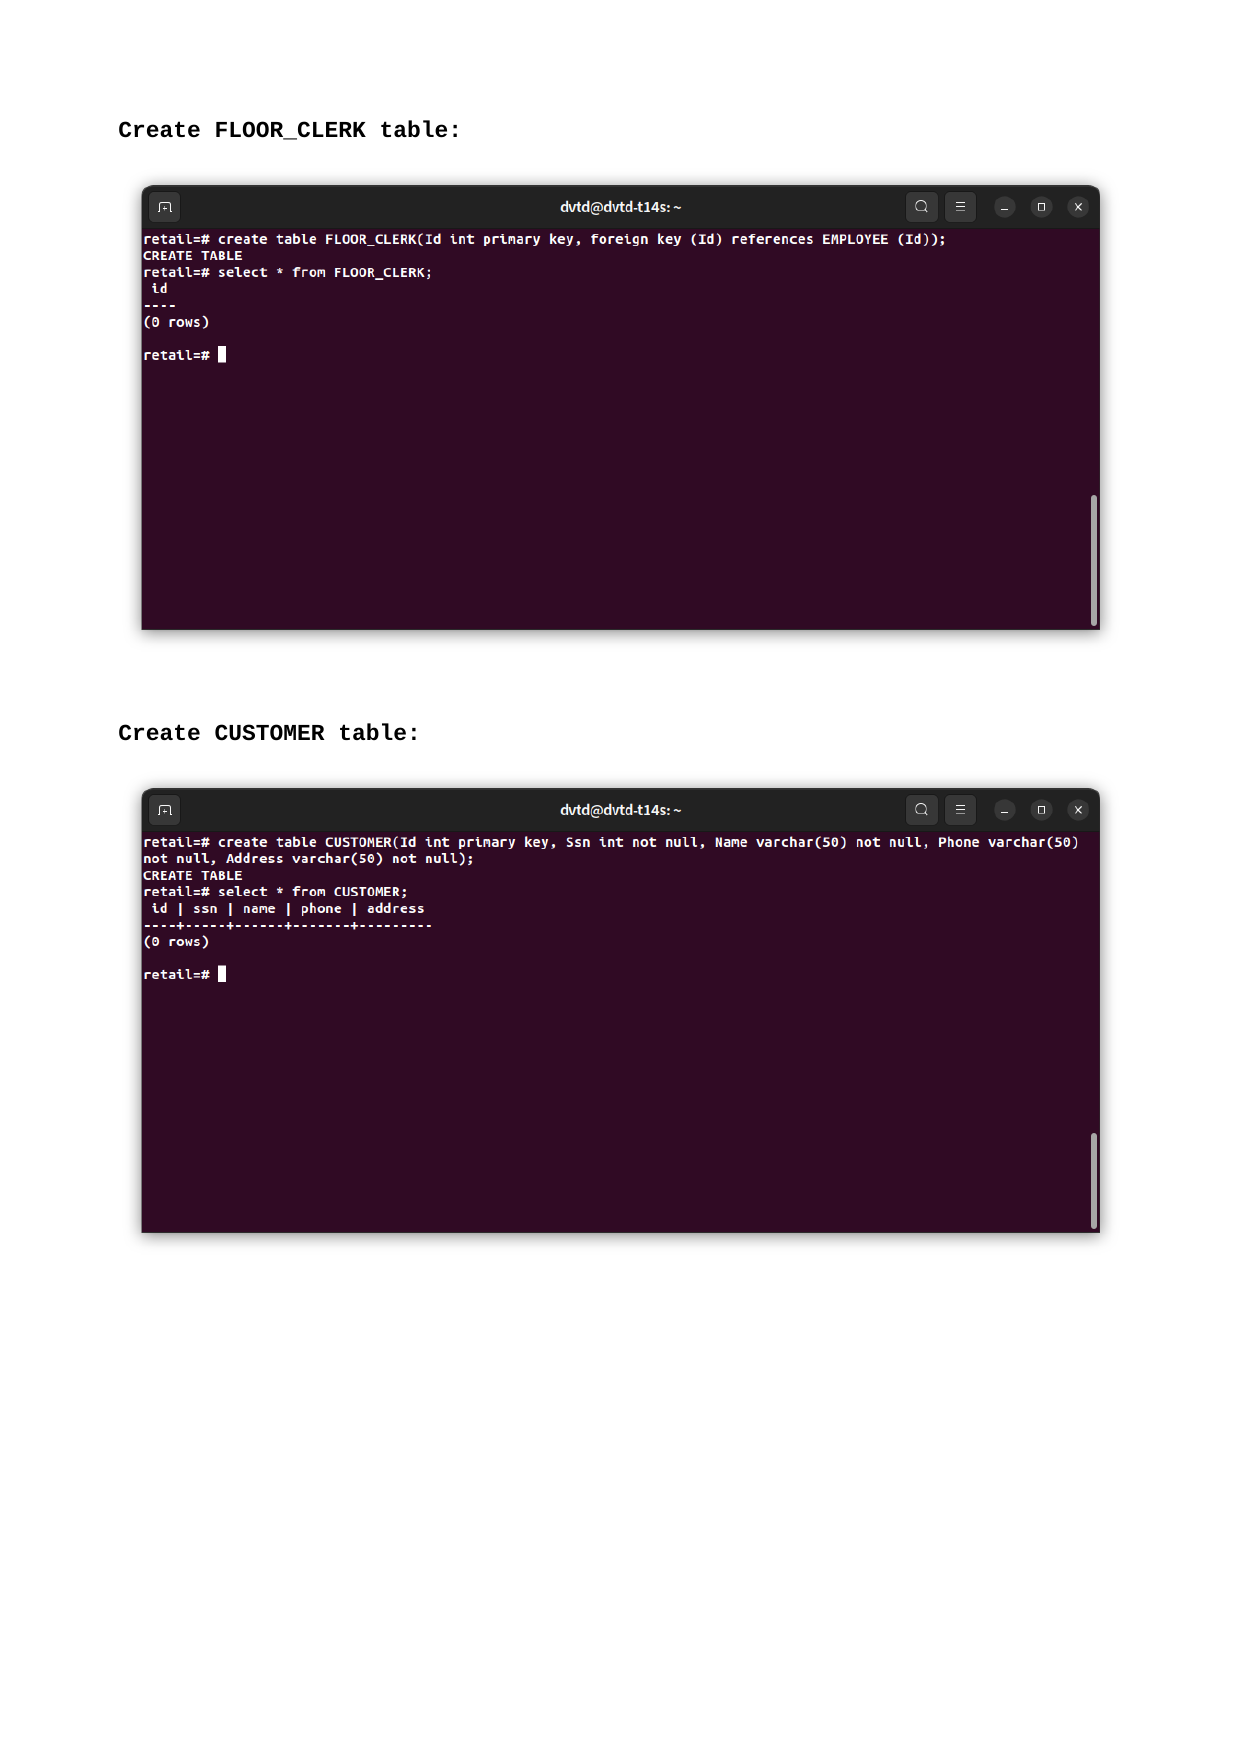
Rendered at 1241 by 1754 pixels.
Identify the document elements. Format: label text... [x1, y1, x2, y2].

text Create FLOOR_CLERK table: [118, 118, 1122, 144]
text Create CUSTOMER table: [118, 721, 1122, 747]
picture [118, 164, 1123, 655]
picture [118, 767, 1123, 1258]
